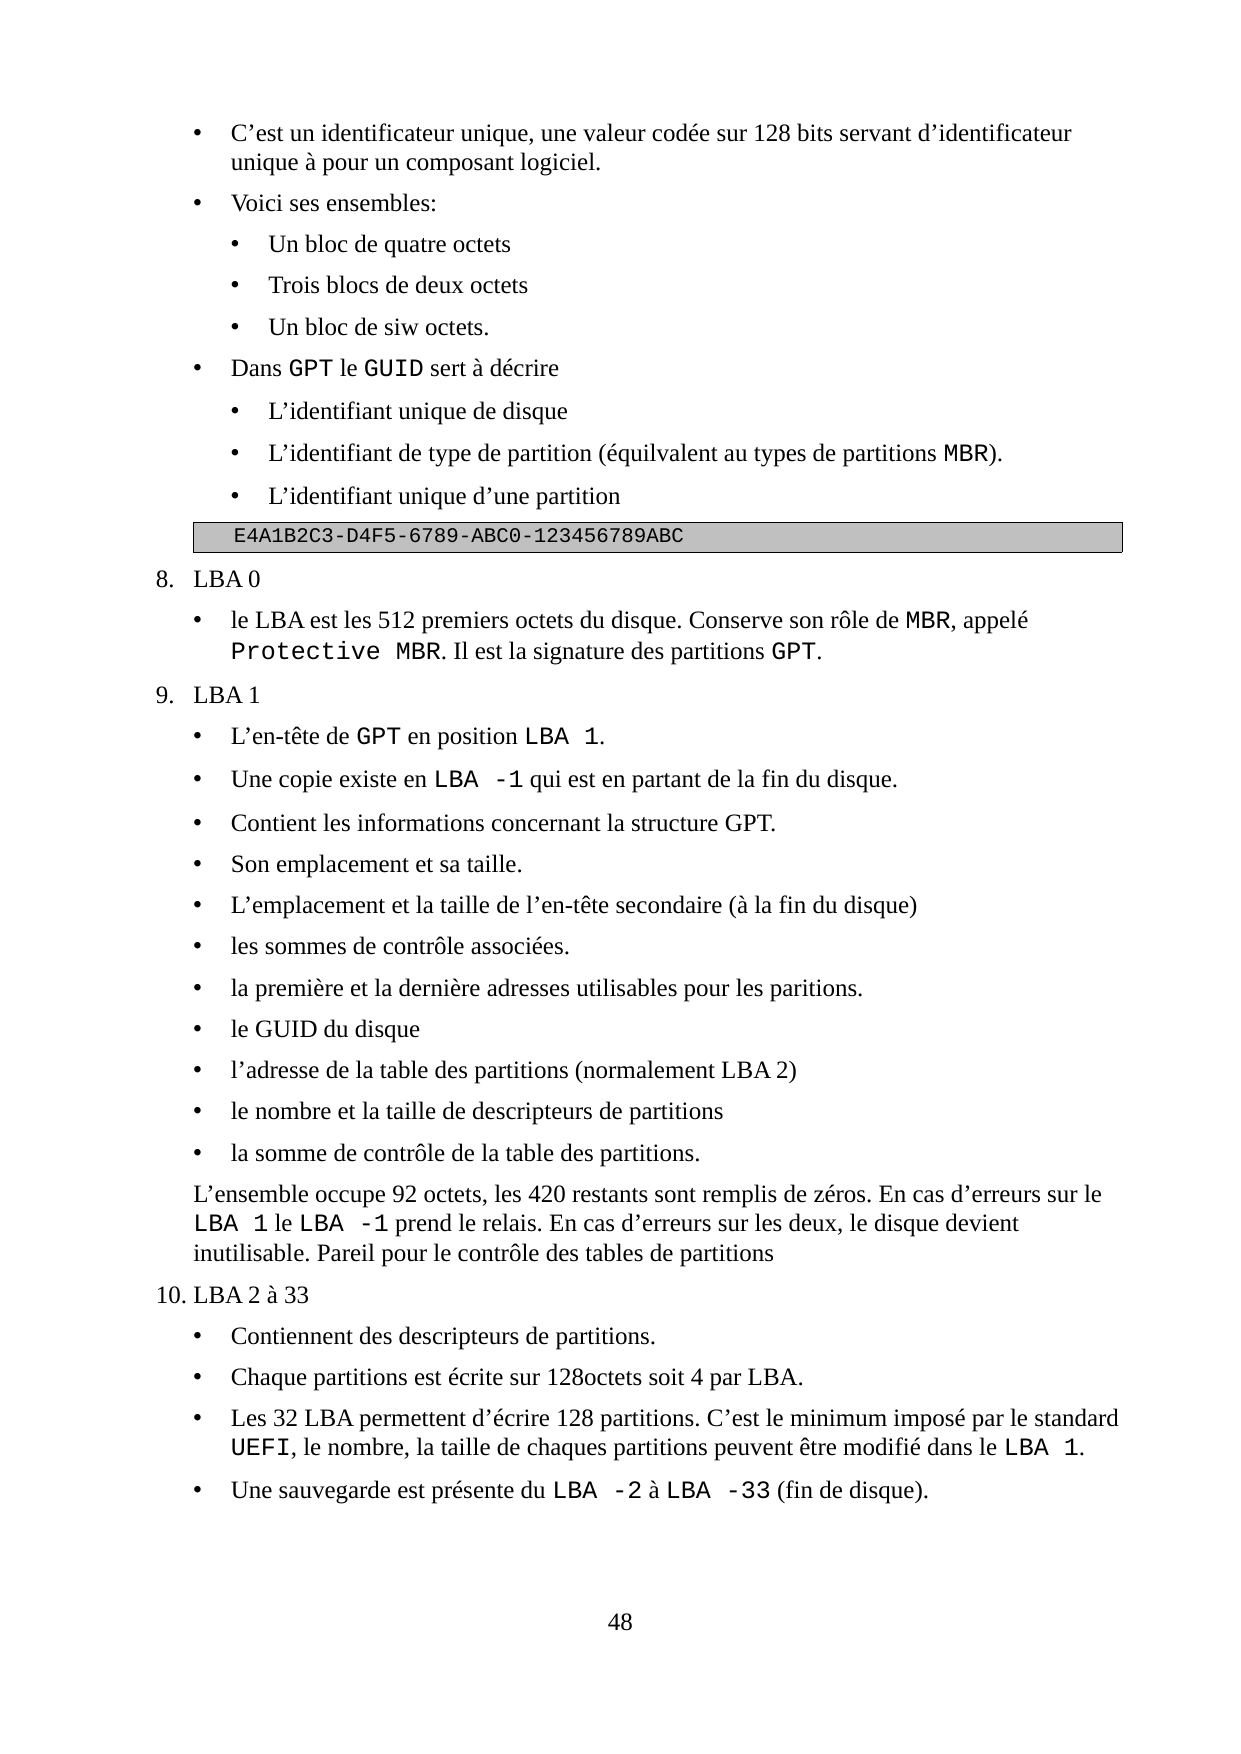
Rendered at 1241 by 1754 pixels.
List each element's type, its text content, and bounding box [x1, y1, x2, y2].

list le LBA est les 512 premiers octets du disque. Conserve son rôle de MBR, appelé Protective MBR. Il est la signature des partitions GPT. [193, 606, 1122, 667]
list L’en-tête de GPT en position LBA 1. [193, 721, 1122, 752]
list E4A1B2C3-D4F5-6789-ABC0-123456789ABC [194, 523, 1122, 552]
list LBA 2 à 33 [156, 1280, 1122, 1308]
list Un bloc de quatre octets [231, 229, 1122, 258]
list LBA 1 [156, 680, 1122, 708]
list la somme de contrôle de la table des partitions. [193, 1138, 1122, 1166]
list l’adresse de la table des partitions (normalement LBA 2) [193, 1055, 1122, 1084]
list Contient les informations concernant la structure GPT. [193, 808, 1122, 836]
list L’identifiant unique d’une partition [231, 481, 1122, 510]
list Une copie existe en LBA -1 qui est en partant de la fin du disque. [193, 764, 1122, 795]
list Chaque partitions est écrite sur 128octets soit 4 par LBA. [193, 1362, 1122, 1391]
list le GUID du disque [193, 1014, 1122, 1043]
list LBA 0 [156, 564, 1122, 593]
list Contiennent des descripteurs de partitions. [193, 1321, 1122, 1350]
list C’est un identificateur unique, une valeur codée sur 128 bits servant d’identificateur unique à pour un composant logiciel. [193, 118, 1122, 176]
list les sommes de contrôle associées. [193, 931, 1122, 960]
list Un bloc de siw octets. [231, 312, 1122, 341]
list L’identifiant de type de partition (équilvalent au types de partitions MBR). [231, 438, 1122, 468]
list le nombre et la taille de descripteurs de partitions [193, 1096, 1122, 1125]
list Dans GPT le GUID sert à décrire [193, 353, 1122, 384]
list Une sauvegarde est présente du LBA -2 à LBA -33 (fin de disque). [193, 1476, 1122, 1506]
list L’identifiant unique de disque [231, 396, 1122, 425]
list Voici ses ensembles: [193, 188, 1122, 217]
list Son emplacement et sa taille. [193, 849, 1122, 878]
list Trois blocs de deux octets [231, 271, 1122, 299]
list la première et la dernière adresses utilisables pour les paritions. [193, 973, 1122, 1001]
list L’ensemble occupe 92 octets, les 420 restants sont remplis de zéros. En cas d’erreurs sur le LBA 1 le LBA -1 prend le relais. En cas d’erreurs sur les deux, le disque devient inutilisable. Pareil pour le contrôle des tables de partitions [156, 1179, 1122, 1267]
list Les 32 LBA permettent d’écrire 128 partitions. C’est le minimum imposé par le standard UEFI, le nombre, la taille de chaques partitions peuvent être modifié dans le LBA 1. [193, 1403, 1122, 1463]
list L’emplacement et la taille de l’en-tête secondaire (à la fin du disque) [193, 890, 1122, 919]
